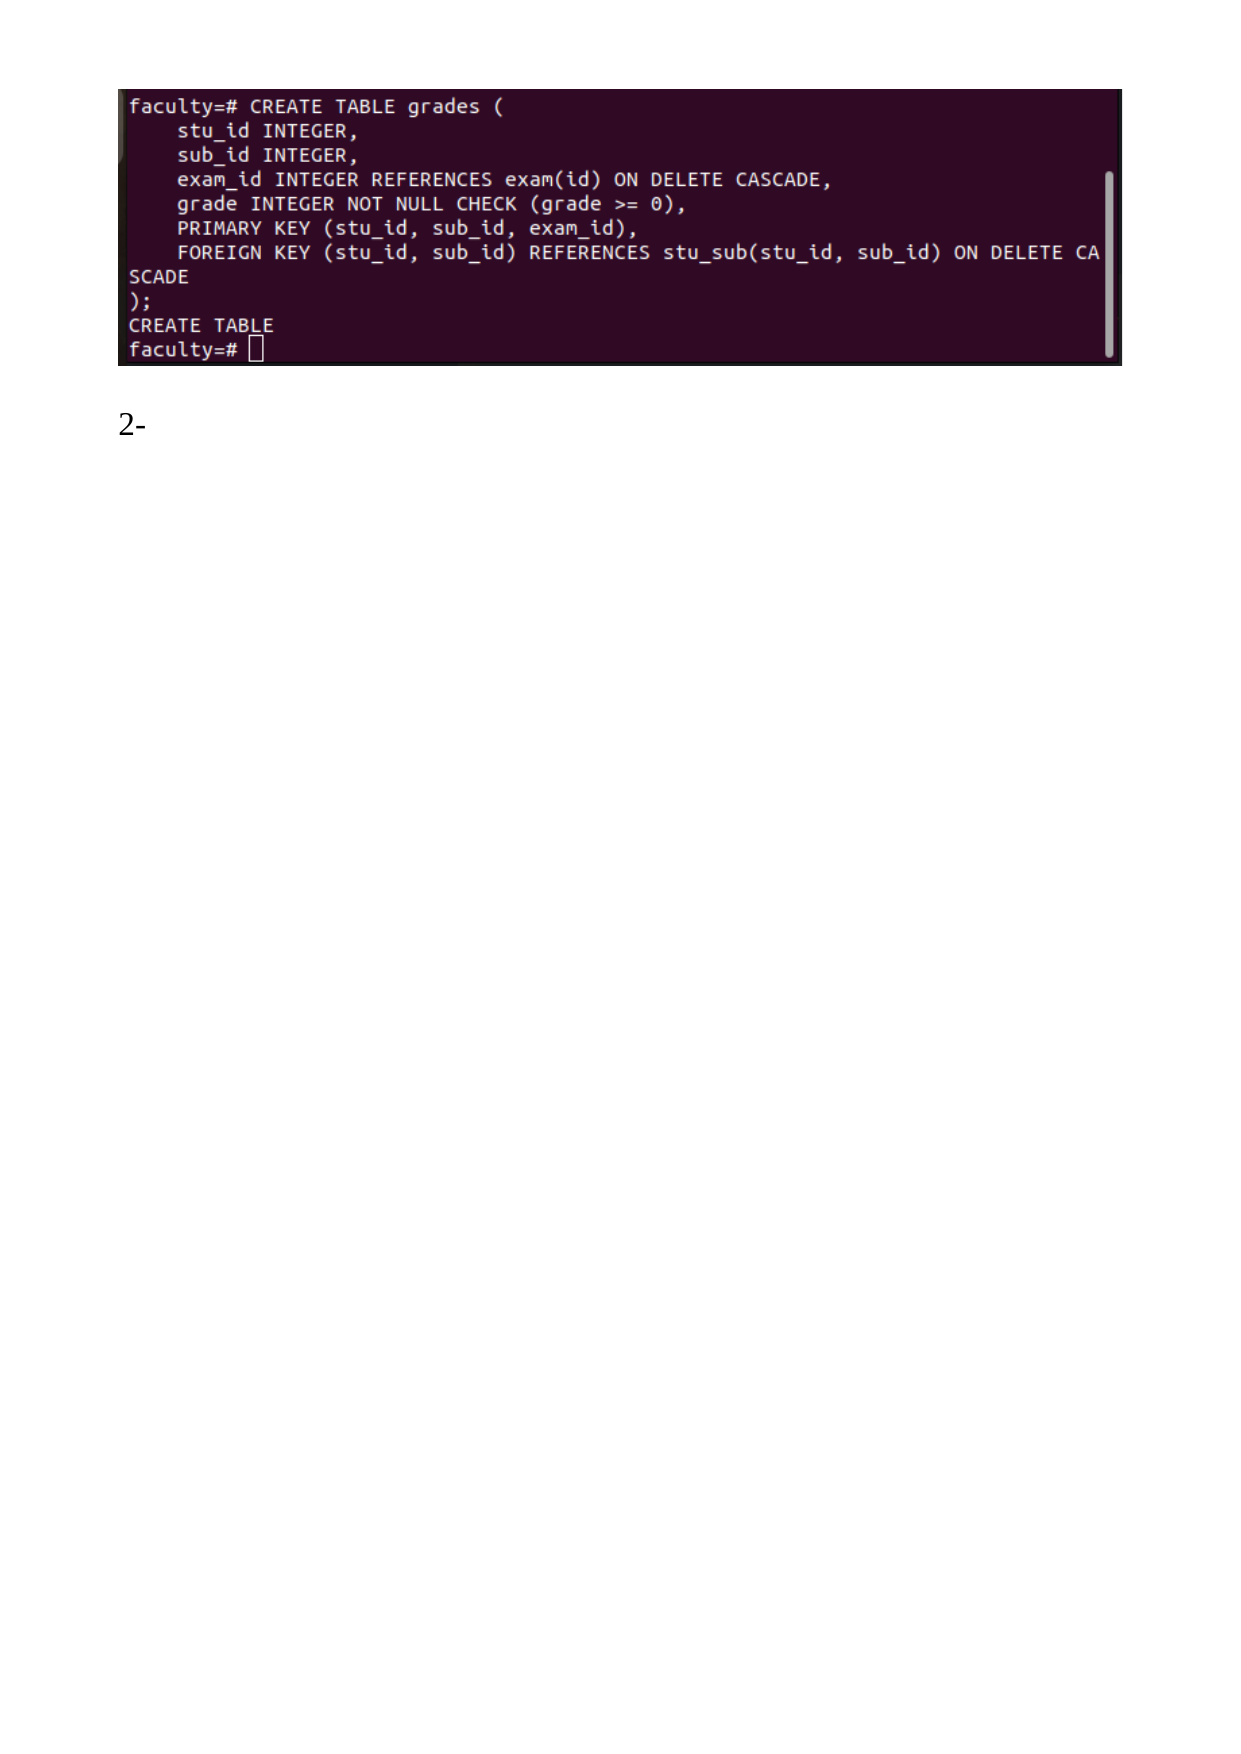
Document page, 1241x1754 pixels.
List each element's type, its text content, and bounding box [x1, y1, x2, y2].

picture [118, 89, 1123, 366]
text 2- [118, 404, 1122, 442]
